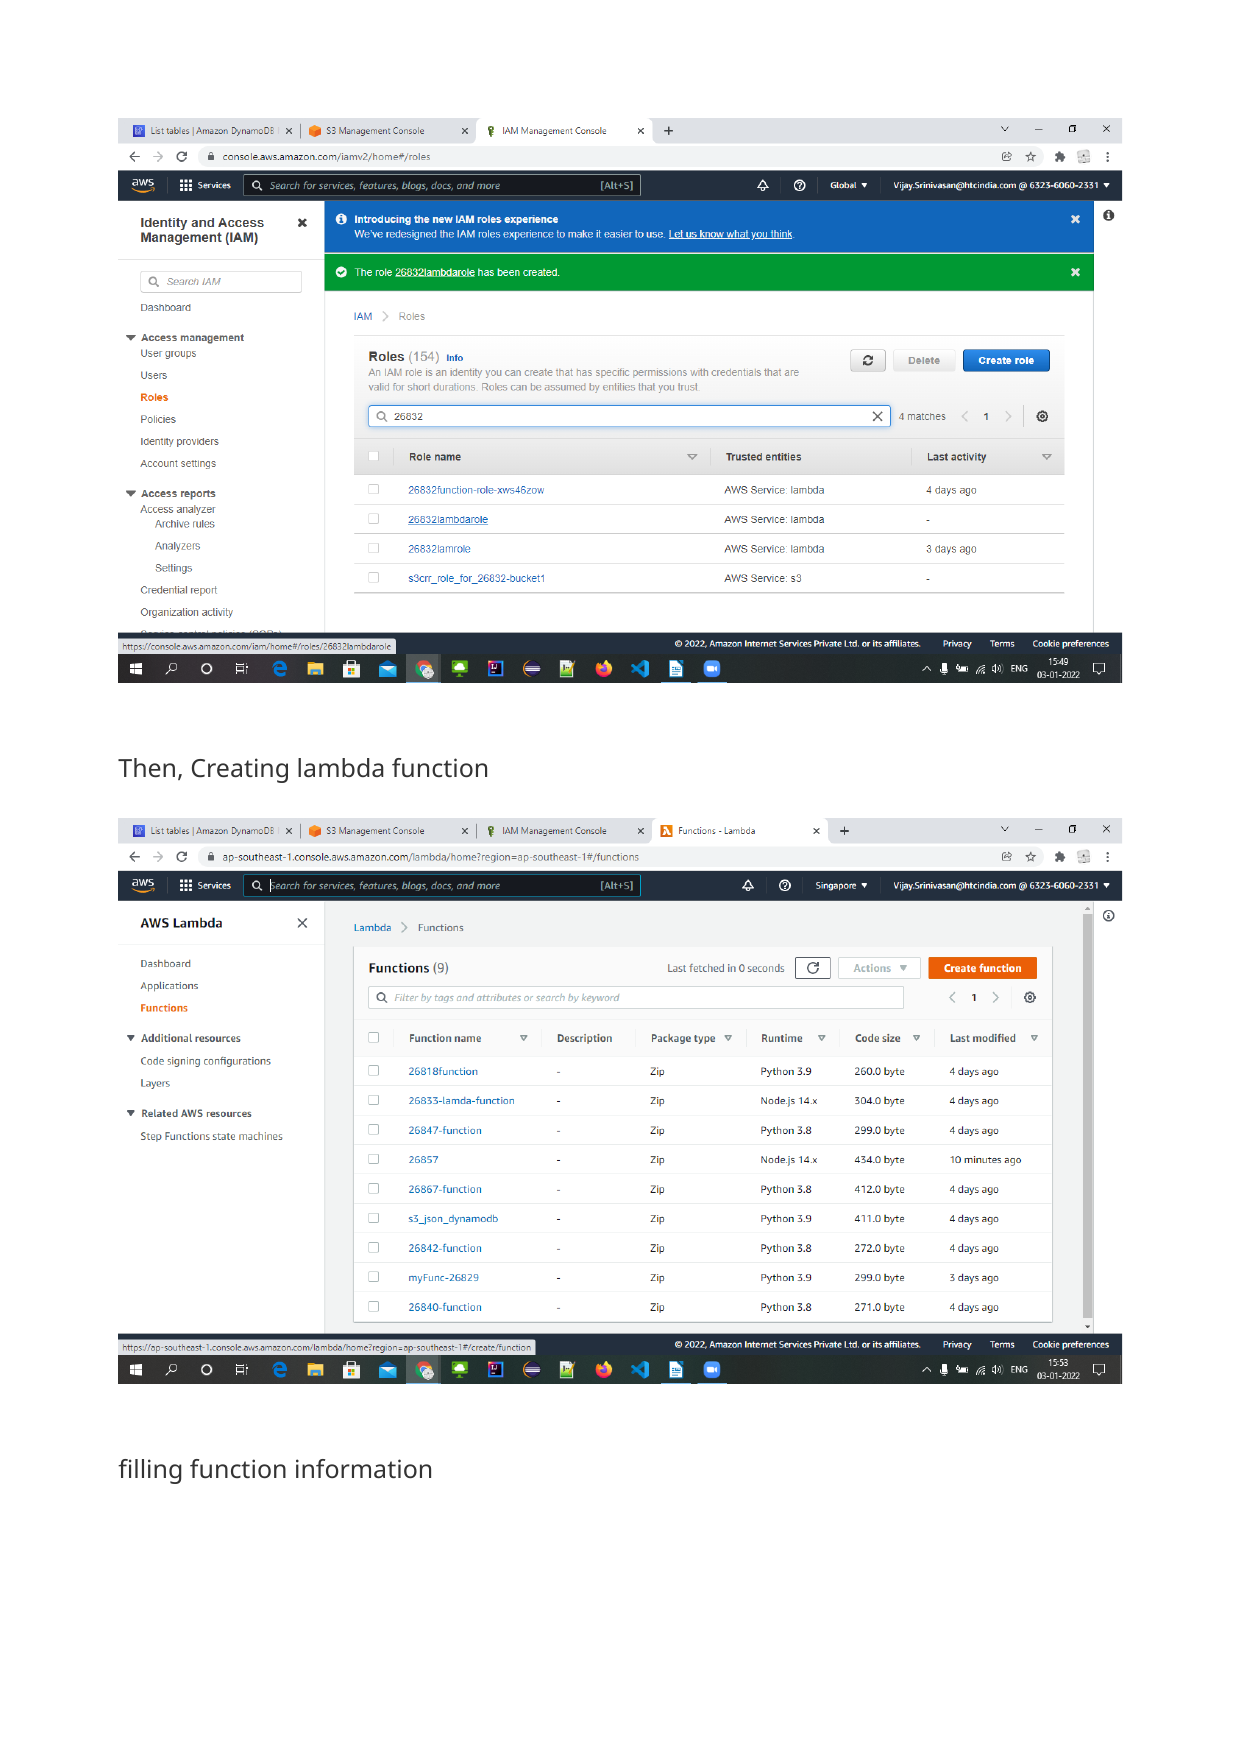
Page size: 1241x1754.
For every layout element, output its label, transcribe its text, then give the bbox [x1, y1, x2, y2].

picture [118, 818, 1123, 1384]
text filling function information [118, 1451, 1122, 1485]
text Then, Creating lambda function [118, 751, 1122, 785]
picture [118, 118, 1123, 683]
